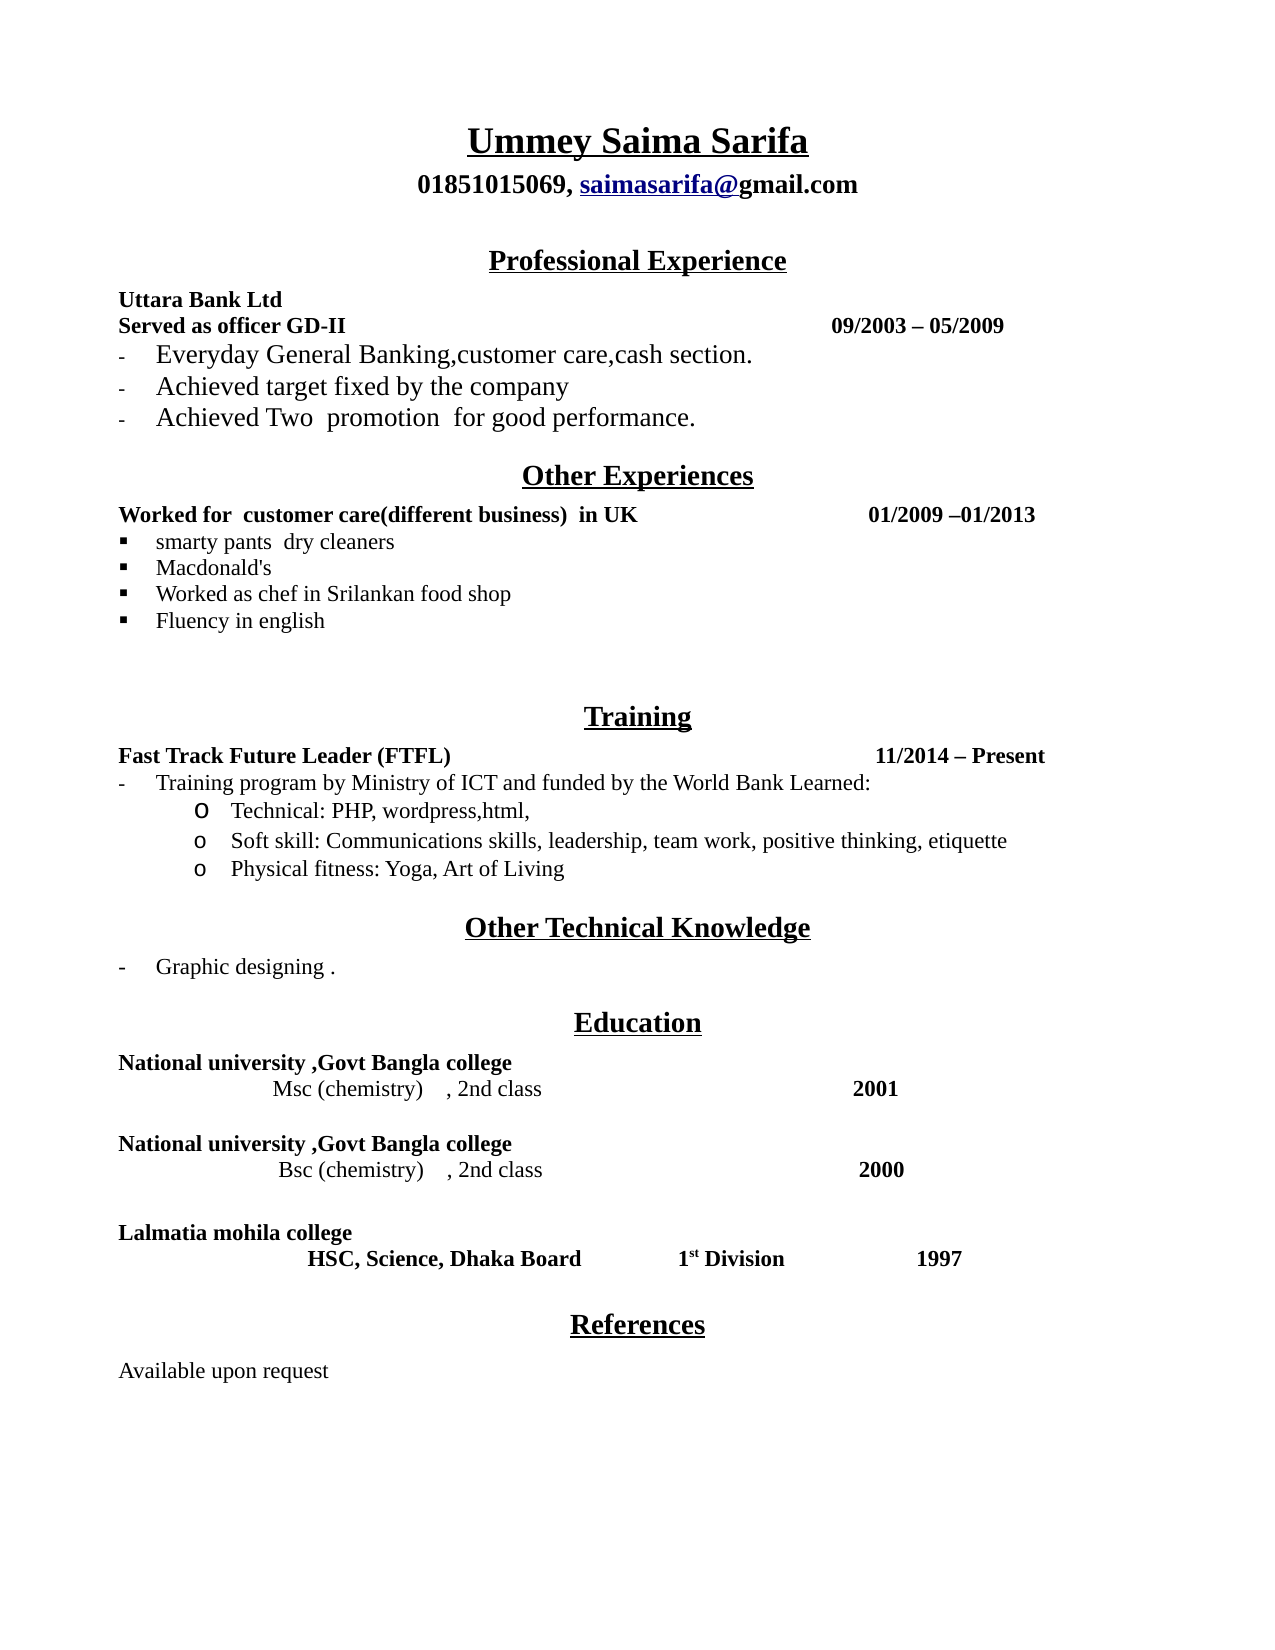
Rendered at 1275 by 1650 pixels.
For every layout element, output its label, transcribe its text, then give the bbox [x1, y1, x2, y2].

subtitle Served as officer GD-II 09/2003 – 05/2009 [118, 312, 1157, 338]
subtitle Physical fitness: Yoga, Art of Living [193, 855, 1157, 883]
subtitle HSC, Science, Dhaka Board 1st Division 1997 [118, 1245, 1157, 1271]
subtitle Everyday General Banking,customer care,cash section. [118, 338, 1157, 369]
subtitle Other Technical Knowledge [118, 910, 1157, 943]
subtitle Graphic designing . [118, 953, 1157, 979]
subtitle Achieved target fixed by the company [118, 369, 1157, 401]
text References [118, 1307, 1157, 1341]
subtitle smarty pants dry cleaners [118, 528, 1157, 554]
subtitle Worked as chef in Srilankan food shop [118, 580, 1157, 607]
text National university ,Govt Bangla college [118, 1130, 1157, 1156]
text Ummey Saima Sarifa [118, 118, 1157, 161]
text Bsc (chemistry) , 2nd class 2000 [118, 1156, 1157, 1183]
subtitle Training [118, 699, 1157, 733]
subtitle Fluency in english [118, 607, 1157, 633]
text Msc (chemistry) , 2nd class 2001 [118, 1075, 1157, 1101]
text Available upon request [118, 1357, 1157, 1383]
subtitle Other Experiences [118, 458, 1157, 492]
subtitle Technical: PHP, wordpress,html, [193, 795, 1157, 827]
subtitle Soft skill: Communications skills, leadership, team work, positive thinking, etiquette [193, 827, 1157, 855]
text Lalmatia mohila college [118, 1219, 1157, 1245]
subtitle Fast Track Future Leader (FTFL) 11/2014 – Present [118, 742, 1157, 769]
subtitle Macdonald's [118, 554, 1157, 580]
subtitle Achieved Two promotion for good performance. [118, 401, 1157, 432]
subtitle Professional Experience [118, 243, 1157, 276]
text 01851015069, saimasarifa@gmail.com [118, 168, 1157, 199]
subtitle Training program by Ministry of ICT and funded by the World Bank Learned: [118, 769, 1157, 795]
subtitle Uttara Bank Ltd [118, 286, 1157, 312]
text National university ,Govt Bangla college [118, 1049, 1157, 1075]
subtitle Education [118, 1006, 1157, 1039]
text Worked for customer care(different business) in UK 01/2009 –01/2013 [118, 501, 1157, 528]
